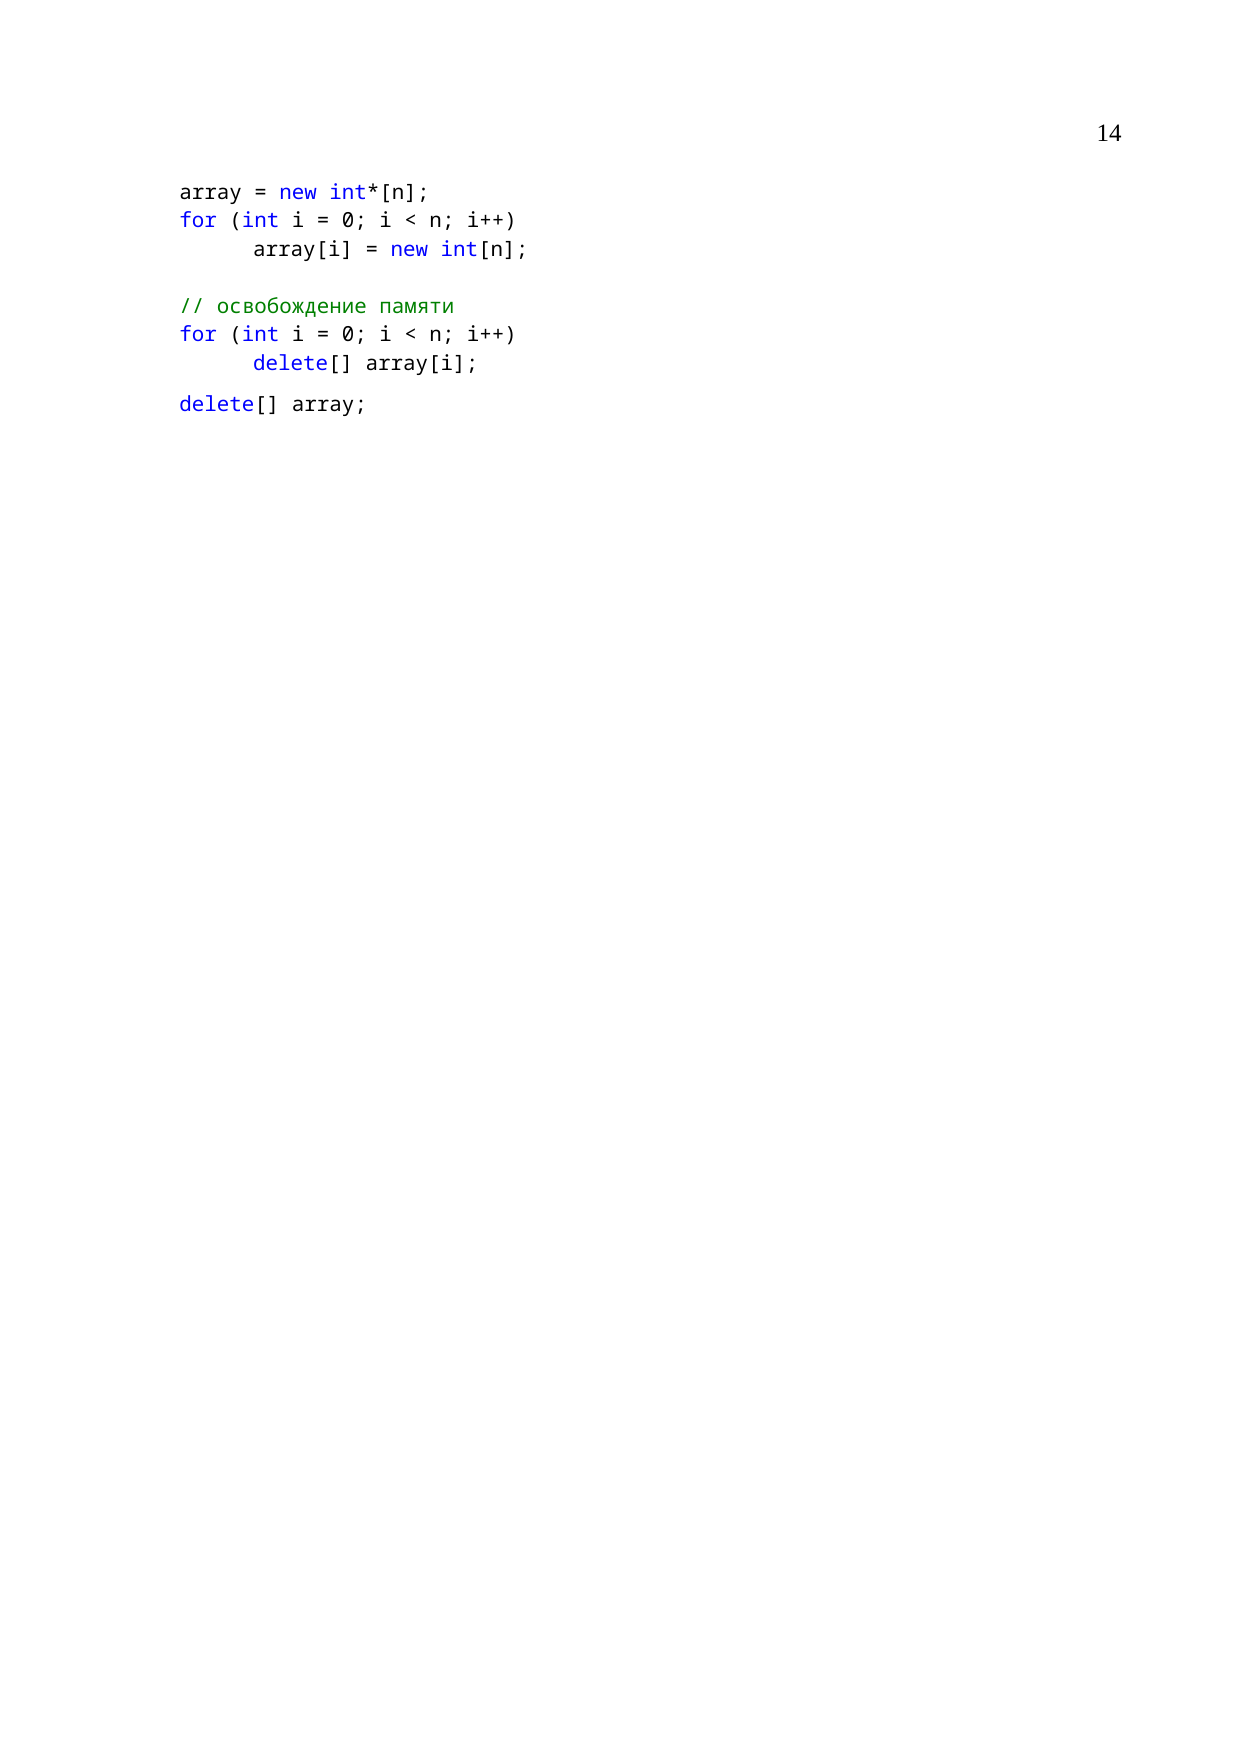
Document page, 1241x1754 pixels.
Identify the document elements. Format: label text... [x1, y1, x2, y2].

text delete[] array; [179, 389, 1121, 417]
text for (int i = 0; i < n; i++) [179, 206, 1121, 234]
text // освобождение памяти [179, 291, 1121, 319]
text array[i] = new int[n]; [179, 234, 1121, 262]
text delete[] array[i]; [179, 348, 1121, 376]
text for (int i = 0; i < n; i++) [179, 319, 1121, 348]
text array = new int*[n]; [179, 177, 1121, 206]
